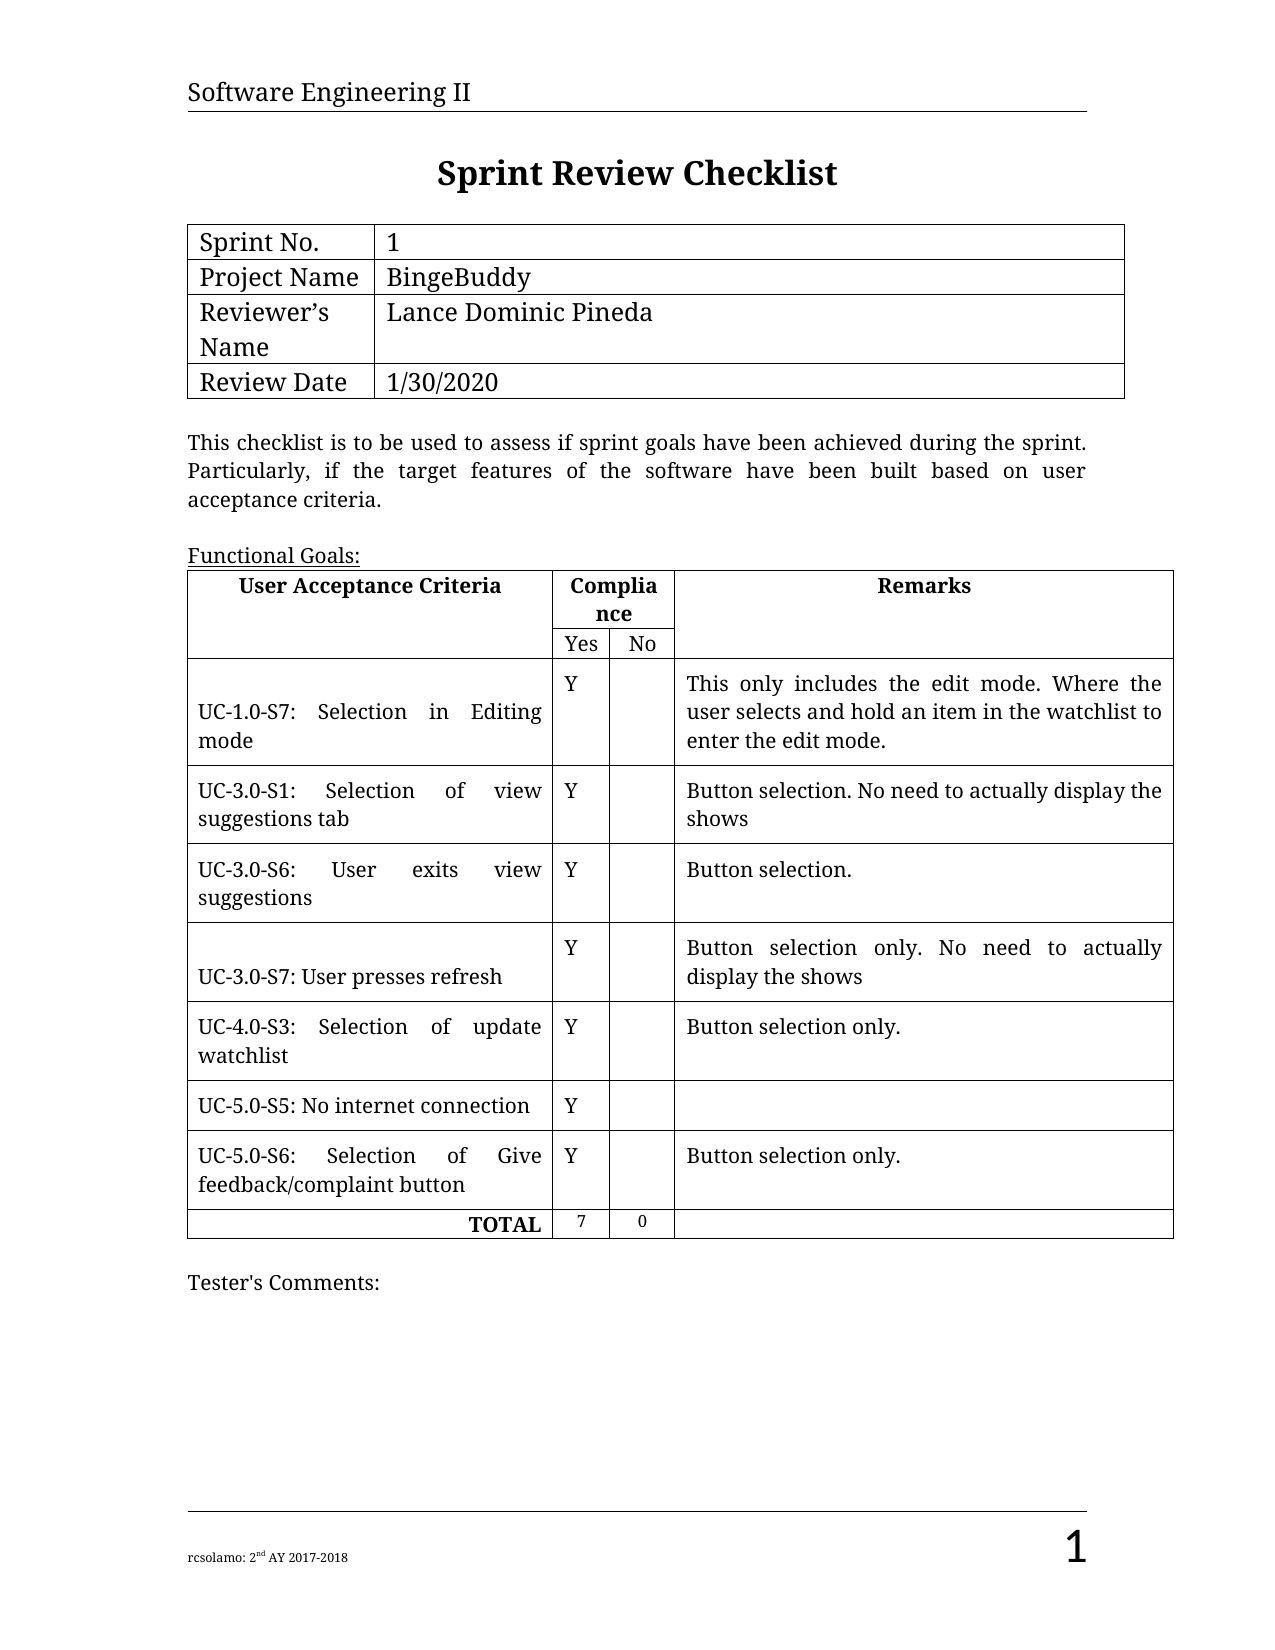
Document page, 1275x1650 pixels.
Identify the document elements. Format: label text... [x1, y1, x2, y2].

text Functional Goals: [187, 542, 1087, 570]
table_cell UC-4.0-S3: Selection of update watchlist [188, 1002, 552, 1079]
table_cell Button selection only. No need to actually display the shows [675, 923, 1173, 1001]
table_cell Y [553, 844, 609, 922]
table_cell [610, 1081, 674, 1130]
table_header Compliance [553, 571, 674, 628]
table_cell Y [553, 1081, 609, 1130]
table_cell UC-3.0-S6: User exits view suggestions [188, 844, 552, 922]
table_cell [675, 1210, 1173, 1238]
table_cell Y [553, 766, 609, 843]
table_cell Button selection only. [675, 1131, 1173, 1209]
table_header User Acceptance Criteria [188, 571, 552, 657]
table_cell Y [553, 1002, 609, 1079]
table_cell UC-3.0-S7: User presses refresh [188, 923, 552, 1001]
table_cell UC-5.0-S5: No internet connection [188, 1081, 552, 1130]
table_cell [675, 1081, 1173, 1130]
table_cell Yes [553, 629, 609, 657]
table_cell Y [553, 659, 609, 764]
table_cell [610, 844, 674, 922]
text Sprint Review Checklist [187, 150, 1087, 195]
table_cell TOTAL [188, 1210, 552, 1238]
table_cell UC-3.0-S1: Selection of view suggestions tab [188, 766, 552, 843]
table_cell Button selection only. [675, 1002, 1173, 1079]
table_cell 0 [610, 1210, 674, 1238]
table_cell [610, 766, 674, 843]
table_header Remarks [675, 571, 1173, 657]
table_cell 7 [553, 1210, 609, 1238]
table_cell UC-5.0-S6: Selection of Give feedback/complaint button [188, 1131, 552, 1209]
table_cell Reviewer’s Name [188, 295, 374, 363]
table_cell Y [553, 1131, 609, 1209]
text Tester's Comments: [187, 1268, 1087, 1296]
table_cell [610, 1131, 674, 1209]
table_cell Button selection. [675, 844, 1173, 922]
text This checklist is to be used to assess if sprint goals have been achieved during the sprint. Particularly, if the target features of the software have been built based on user acceptance criteria. [187, 428, 1087, 513]
table_cell Button selection. No need to actually display the shows [675, 766, 1173, 843]
table_header Sprint No. [188, 225, 374, 259]
table_cell Lance Dominic Pineda [375, 295, 1124, 363]
table_cell No [610, 629, 674, 657]
table_cell [610, 659, 674, 764]
table_cell [610, 923, 674, 1001]
table_cell Project Name [188, 260, 374, 294]
table_cell Review Date [188, 364, 374, 398]
table_header 1 [375, 225, 1124, 259]
table_cell 1/30/2020 [375, 364, 1124, 398]
table_cell BingeBuddy [375, 260, 1124, 294]
table_cell This only includes the edit mode. Where the user selects and hold an item in the watchlist to enter the edit mode. [675, 659, 1173, 764]
table_cell UC-1.0-S7: Selection in Editing mode [188, 659, 552, 764]
table_cell Y [553, 923, 609, 1001]
table_cell [610, 1002, 674, 1079]
